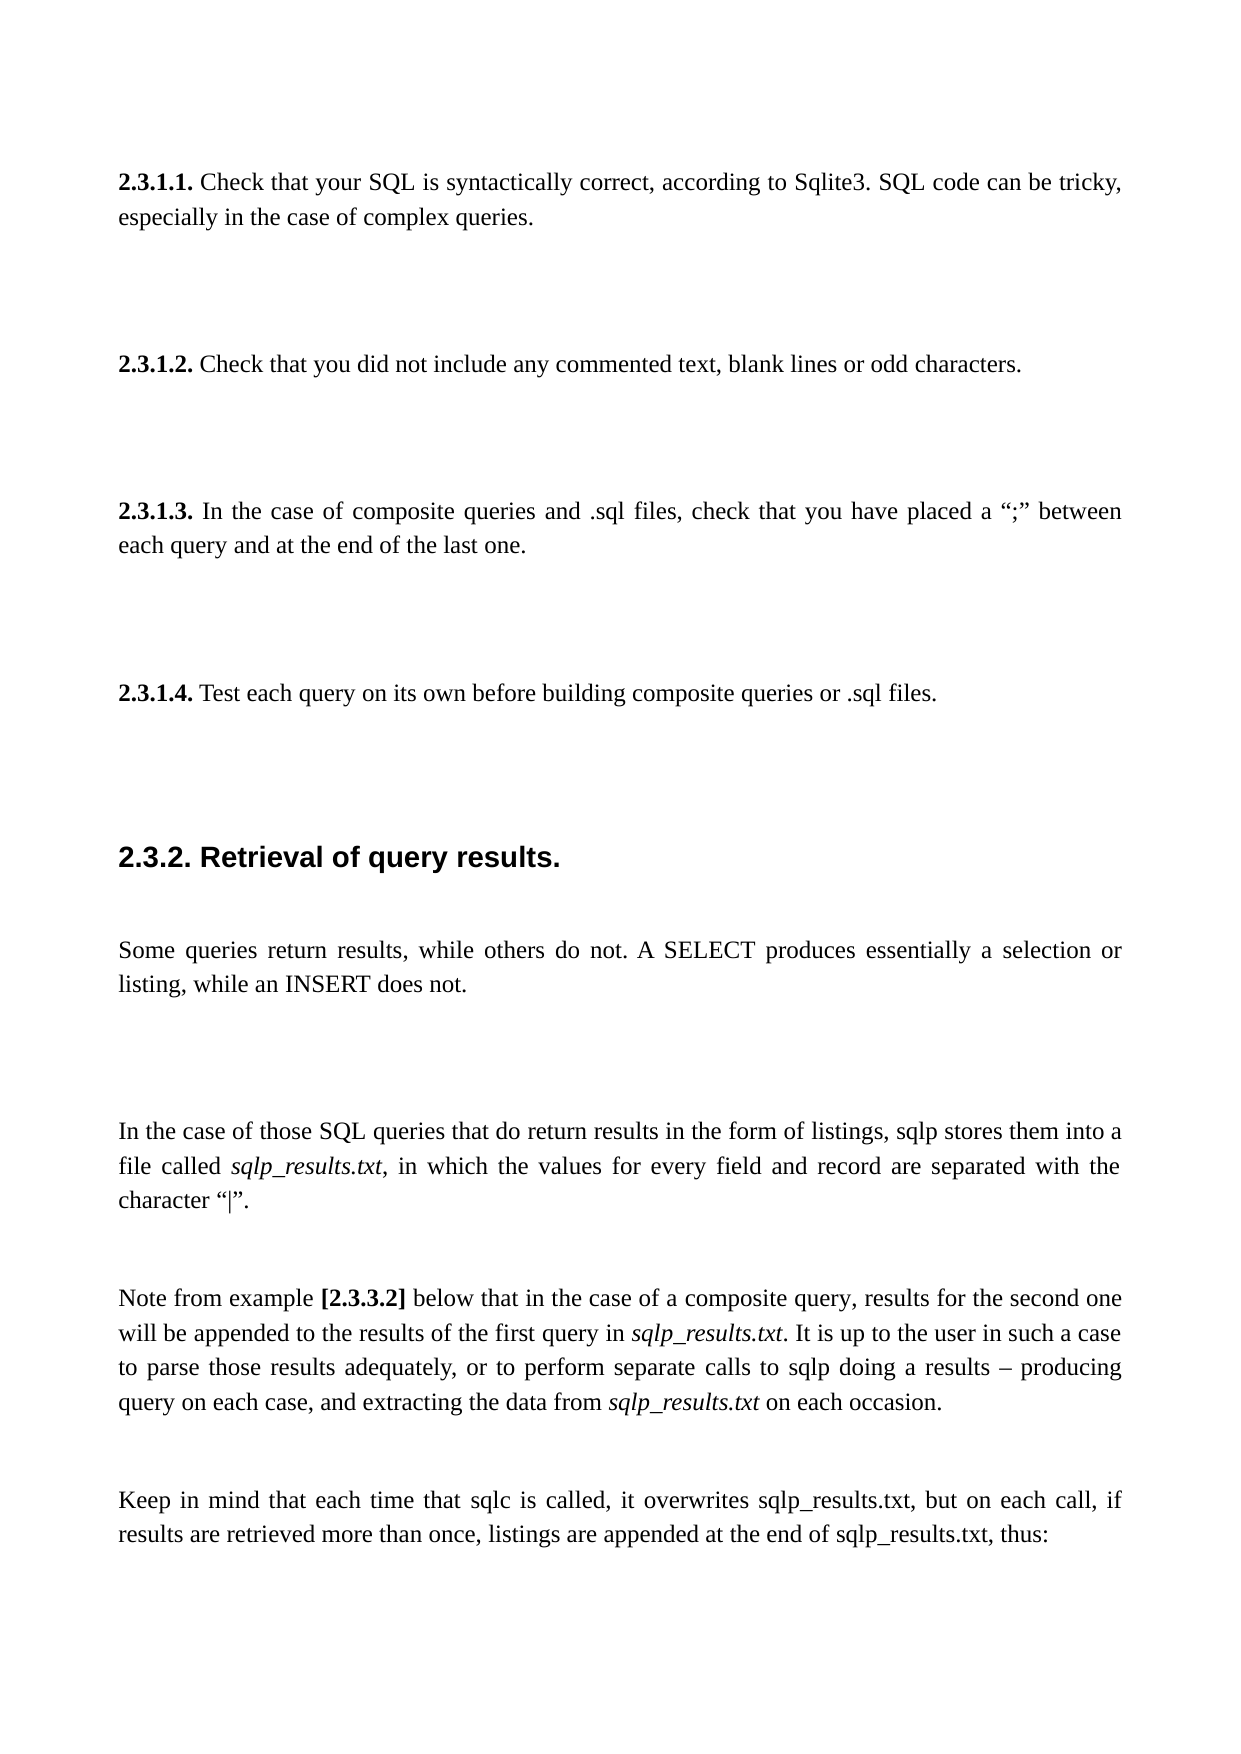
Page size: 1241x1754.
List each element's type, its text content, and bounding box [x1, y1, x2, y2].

text 2.3.1.3. In the case of composite queries and .sql files, check that you have placed a “;” between each query and at the end of the last one. [118, 496, 1122, 559]
text 2.3.1.2. Check that you did not include any commented text, blank lines or odd characters. [118, 349, 1122, 378]
subtitle 2.3.2. Retrieval of query results. [118, 839, 1122, 873]
text Some queries return results, while others do not. A SELECT produces essentially a selection or listing, while an INSERT does not. [118, 935, 1122, 998]
text In the case of those SQL queries that do return results in the form of listings, sqlp stores them into a file called sqlp_results.txt, in which the values for every field and record are separated with the character “|”. [118, 1116, 1122, 1214]
text Keep in mind that each time that sqlc is called, it overwrites sqlp_results.txt, but on each call, if results are retrieved more than once, listings are appended at the end of sqlp_results.txt, thus: [118, 1485, 1122, 1548]
text 2.3.1.1. Check that your SQL is syntactically correct, according to Sqlite3. SQL code can be tricky, especially in the case of complex queries. [118, 167, 1122, 230]
text 2.3.1.4. Test each query on its own before building composite queries or .sql files. [118, 678, 1122, 706]
text Note from example [2.3.3.2] below that in the case of a composite query, results for the second one will be appended to the results of the first query in sqlp_results.txt. It is up to the user in such a case to parse those results adequately, or to perform separate calls to sqlp doing a results – producing query on each case, and extracting the data from sqlp_results.txt on each occasion. [118, 1283, 1122, 1416]
